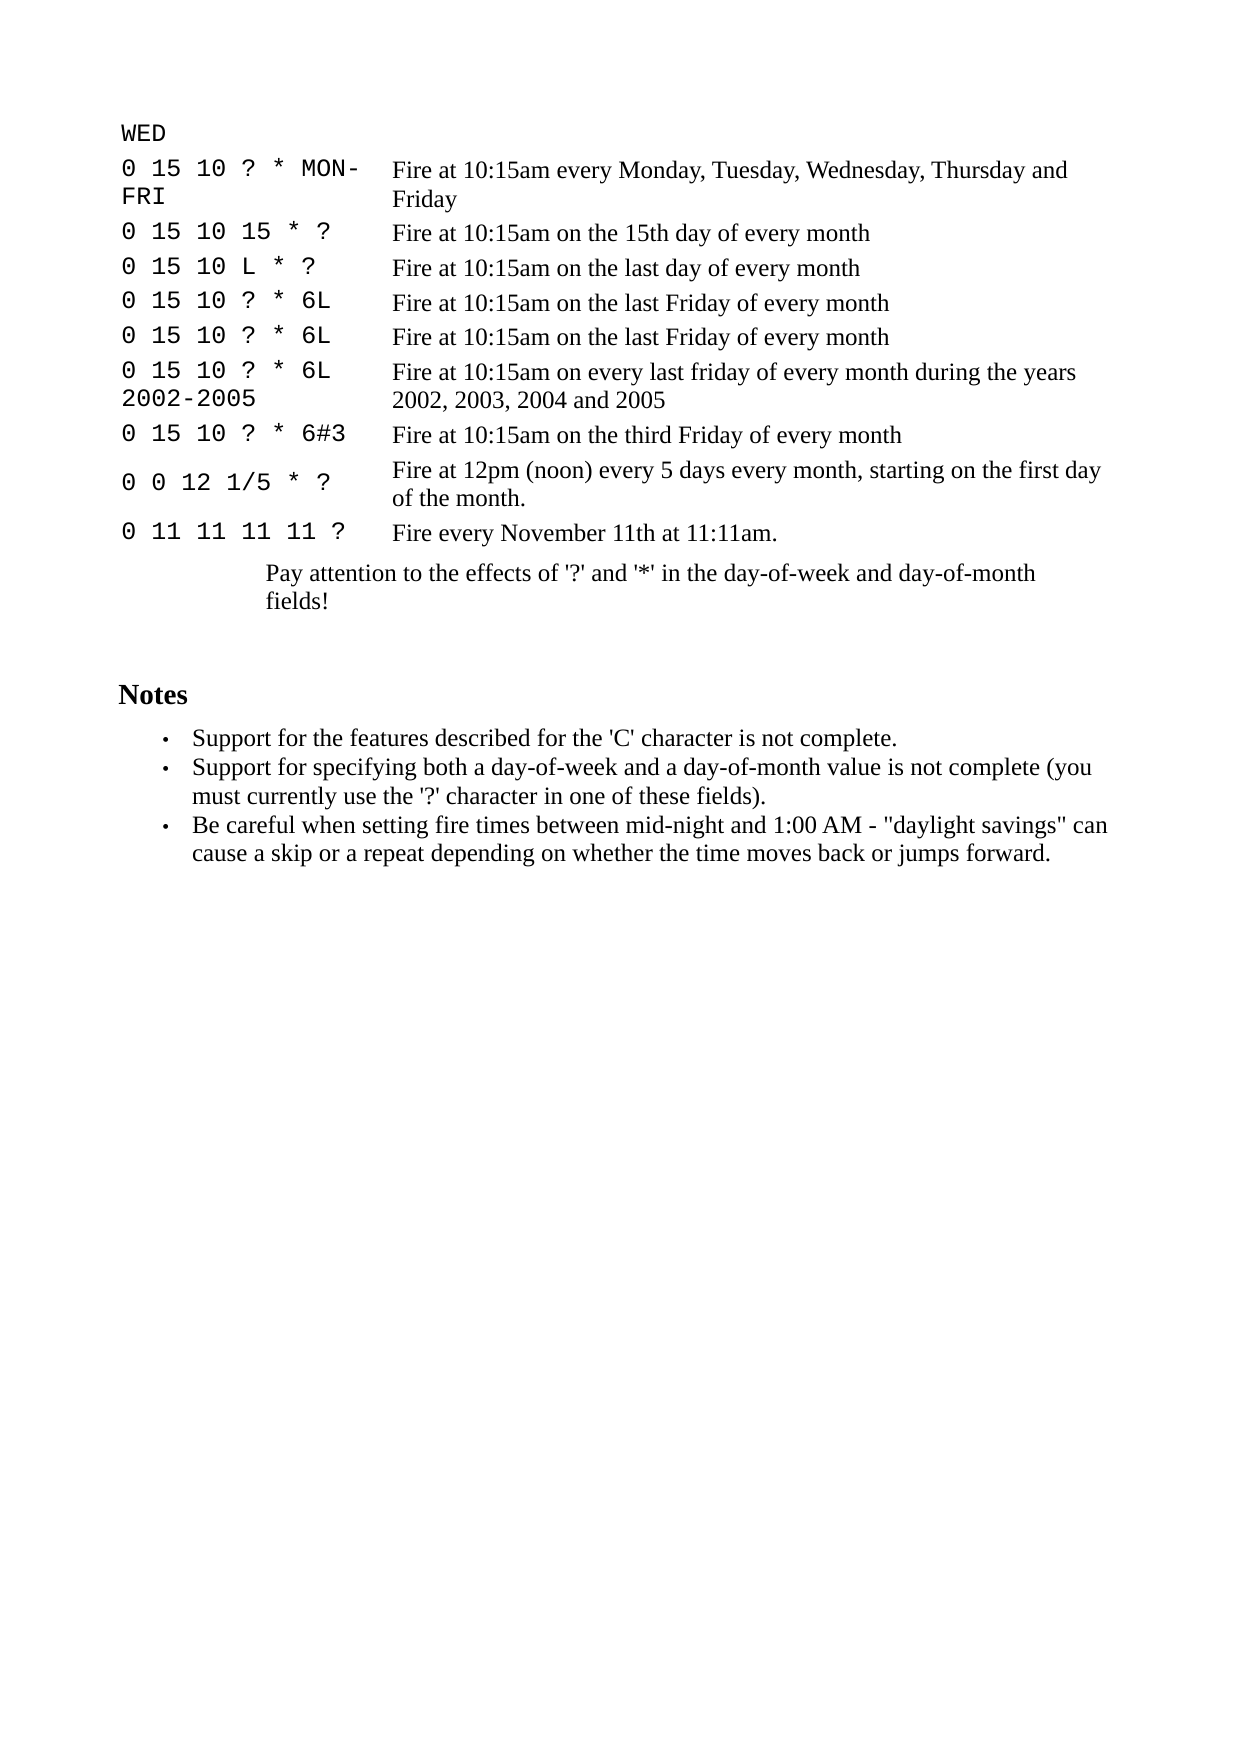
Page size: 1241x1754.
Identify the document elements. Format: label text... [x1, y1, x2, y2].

table_cell 0 11 11 11 11 ? [118, 515, 389, 550]
table_cell 0 15 10 ? * 6L [118, 285, 389, 319]
table_header [194, 550, 257, 652]
table_header Pay attention to the effects of '?' and '*' in the day-of-week and day-of-month fields! [258, 550, 1047, 652]
table_cell Fire at 10:15am on the last day of every month [389, 250, 1122, 285]
table_cell 0 0 12 1/5 * ? [118, 452, 389, 515]
table_cell [389, 118, 1122, 152]
list Be careful when setting fire times between mid-night and 1:00 AM - "daylight savings" can cause a skip or a repeat depending on whether the time moves back or jumps forward. [162, 810, 1122, 867]
table_cell Fire at 10:15am on the last Friday of every month [389, 319, 1122, 354]
table_cell Fire at 10:15am on every last friday of every month during the years 2002, 2003, 2004 and 2005 [389, 354, 1122, 417]
list Support for specifying both a day-of-week and a day-of-month value is not complete (you must currently use the '?' character in one of these fields). [162, 752, 1122, 810]
table_cell Fire at 10:15am on the third Friday of every month [389, 417, 1122, 452]
table_cell Fire at 10:15am on the 15th day of every month [389, 216, 1122, 250]
table_cell Fire at 12pm (noon) every 5 days every month, starting on the first day of the month. [389, 452, 1122, 515]
table_cell Fire every November 11th at 11:11am. [389, 515, 1122, 550]
table_cell 0 15 10 ? * 6L [118, 319, 389, 354]
subtitle Notes [118, 677, 1122, 711]
table_cell Fire at 10:15am every Monday, Tuesday, Wednesday, Thursday and Friday [389, 152, 1122, 216]
table_cell 0 15 10 ? * 6#3 [118, 417, 389, 452]
table_cell 0 15 10 L * ? [118, 250, 389, 285]
table_cell 0 15 10 15 * ? [118, 216, 389, 250]
list Support for the features described for the 'C' character is not complete. [162, 723, 1122, 752]
table_cell Fire at 10:15am on the last Friday of every month [389, 285, 1122, 319]
table_cell 0 15 10 ? * 6L 2002-2005 [118, 354, 389, 417]
table_cell WED [118, 118, 389, 152]
table_cell 0 15 10 ? * MON-FRI [118, 152, 389, 216]
